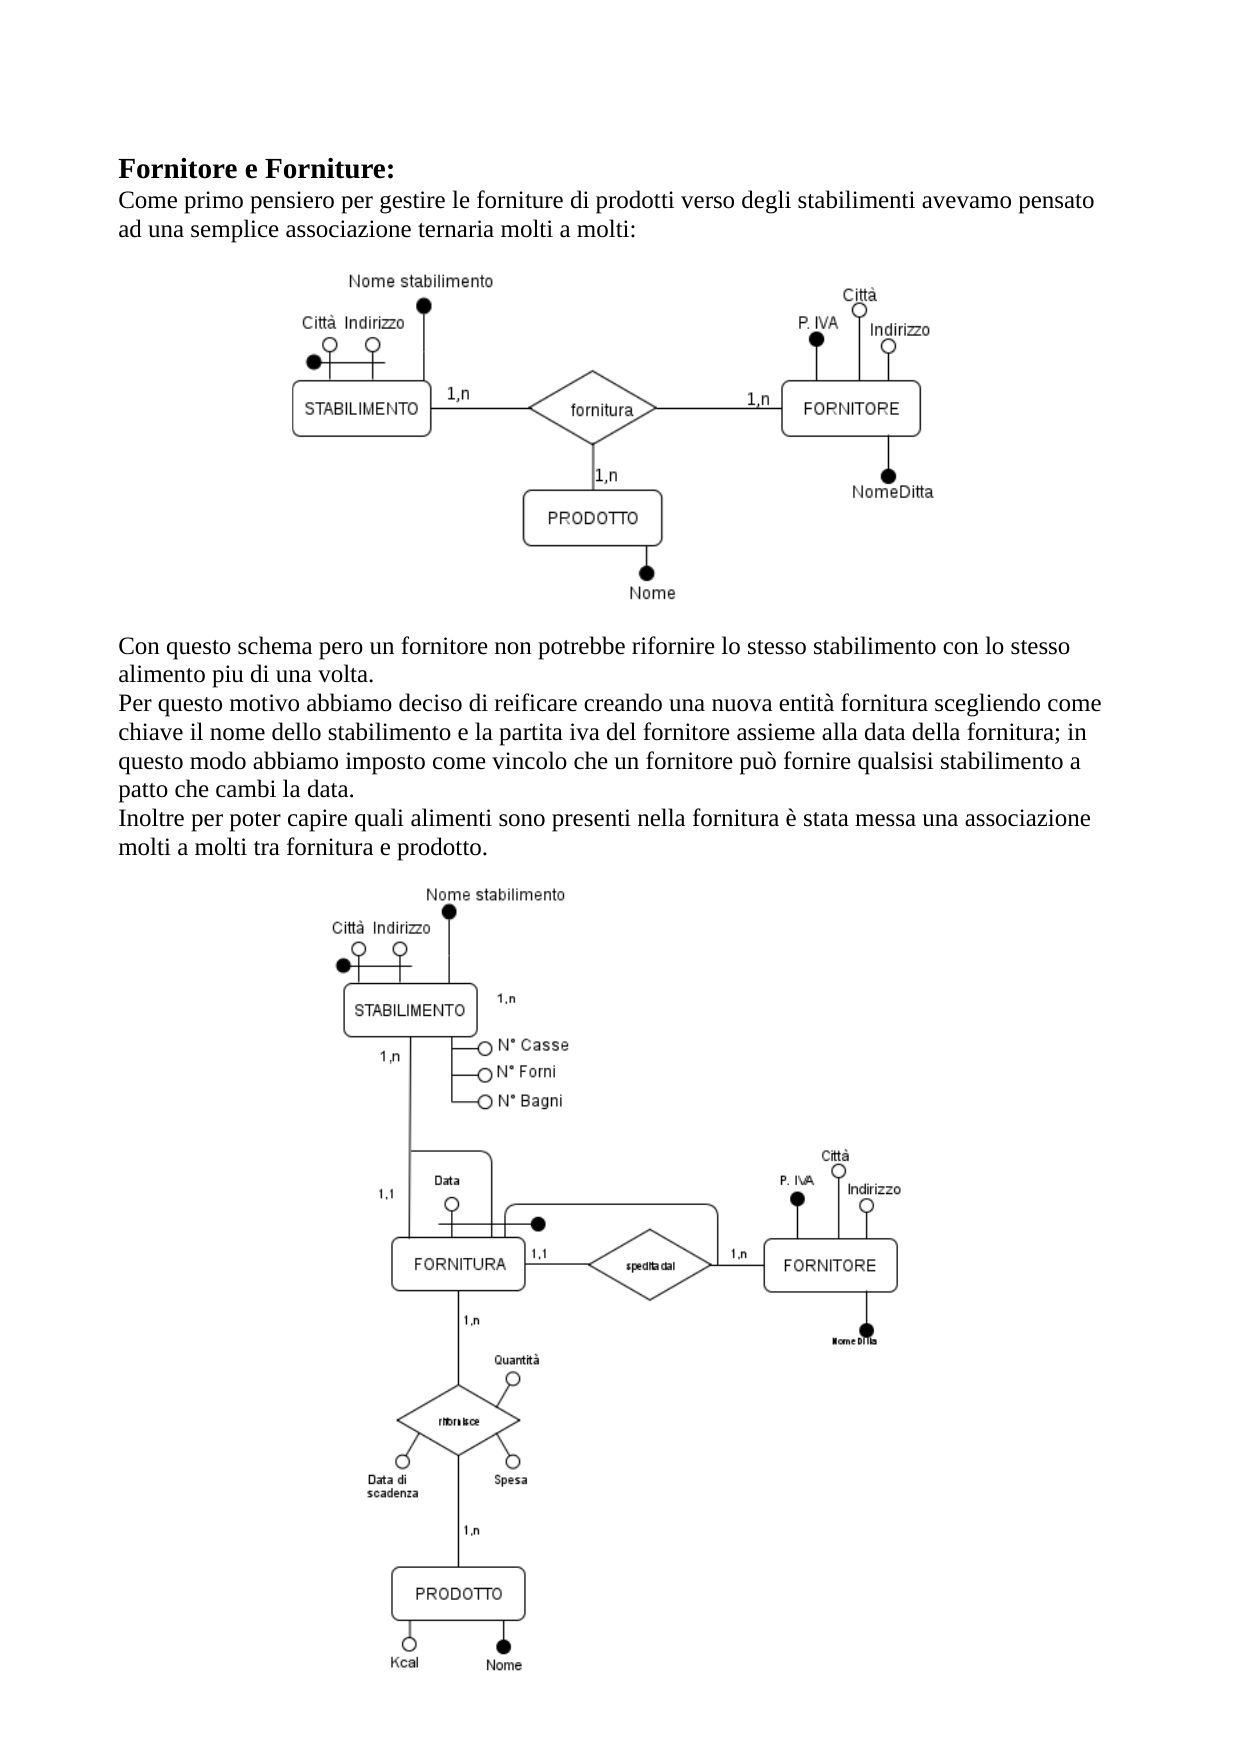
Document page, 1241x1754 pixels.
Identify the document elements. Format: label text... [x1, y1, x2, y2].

text Come primo pensiero per gestire le forniture di prodotti verso degli stabilimenti avevamo pensato ad una semplice associazione ternaria molti a molti: [118, 185, 1122, 243]
text Fornitore e Forniture: [118, 152, 1122, 185]
text Per questo motivo abbiamo deciso di reificare creando una nuova entità fornitura scegliendo come chiave il nome dello stabilimento e la partita iva del fornitore assieme alla data della fornitura; in questo modo abbiamo imposto come vincolo che un fornitore può fornire qualsisi stabilimento a patto che cambi la data. [118, 688, 1122, 803]
picture [292, 268, 935, 602]
picture [329, 882, 910, 1673]
text Inoltre per poter capire quali alimenti sono presenti nella fornitura è stata messa una associazione molti a molti tra fornitura e prodotto. [118, 803, 1122, 861]
text Con questo schema pero un fornitore non potrebbe rifornire lo stesso stabilimento con lo stesso alimento piu di una volta. [118, 631, 1122, 688]
